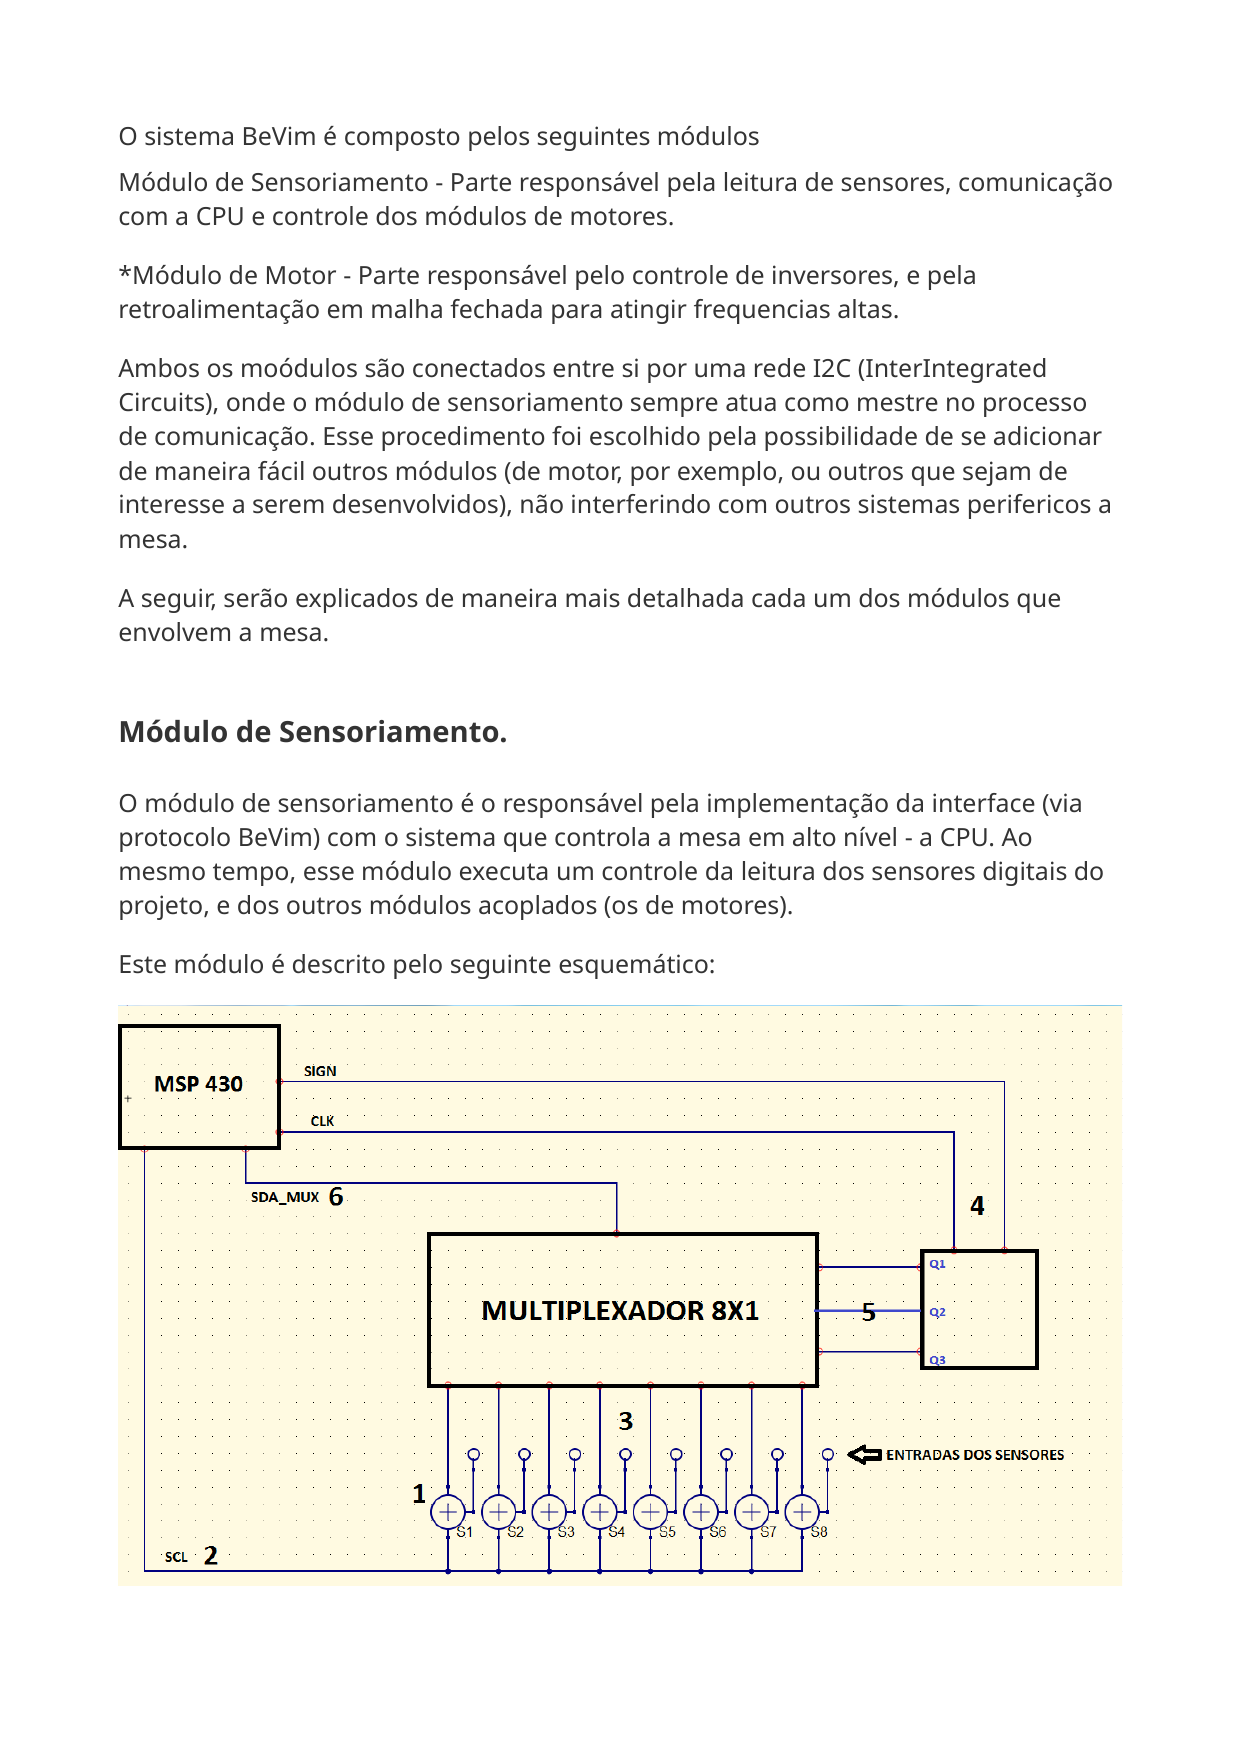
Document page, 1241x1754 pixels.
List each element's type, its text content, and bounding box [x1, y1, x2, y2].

text O módulo de sensoriamento é o responsável pela implementação da interface (via protocolo BeVim) com o sistema que controla a mesa em alto nível - a CPU. Ao mesmo tempo, esse módulo executa um controle da leitura dos sensores digitais do projeto, e dos outros módulos acoplados (os de motores). [118, 786, 1122, 922]
subtitle Módulo de Sensoriamento. [118, 711, 1122, 751]
text Módulo de Sensoriamento - Parte responsável pela leitura de sensores, comunicação com a CPU e controle dos módulos de motores. [118, 165, 1122, 233]
text Este módulo é descrito pelo seguinte esquemático: [118, 947, 1122, 981]
text O sistema BeVim é composto pelos seguintes módulos [118, 118, 1122, 152]
text Ambos os moódulos são conectados entre si por uma rede I2C (InterIntegrated Circuits), onde o módulo de sensoriamento sempre atua como mestre no processo de comunicação. Esse procedimento foi escolhido pela possibilidade de se adicionar de maneira fácil outros módulos (de motor, por exemplo, ou outros que sejam de interesse a serem desenvolvidos), não interferindo com outros sistemas perifericos a mesa. [118, 351, 1122, 555]
text A seguir, serão explicados de maneira mais detalhada cada um dos módulos que envolvem a mesa. [118, 580, 1122, 648]
picture [118, 1005, 1123, 1586]
text *Módulo de Motor - Parte responsável pelo controle de inversores, e pela retroalimentação em malha fechada para atingir frequencias altas. [118, 258, 1122, 326]
